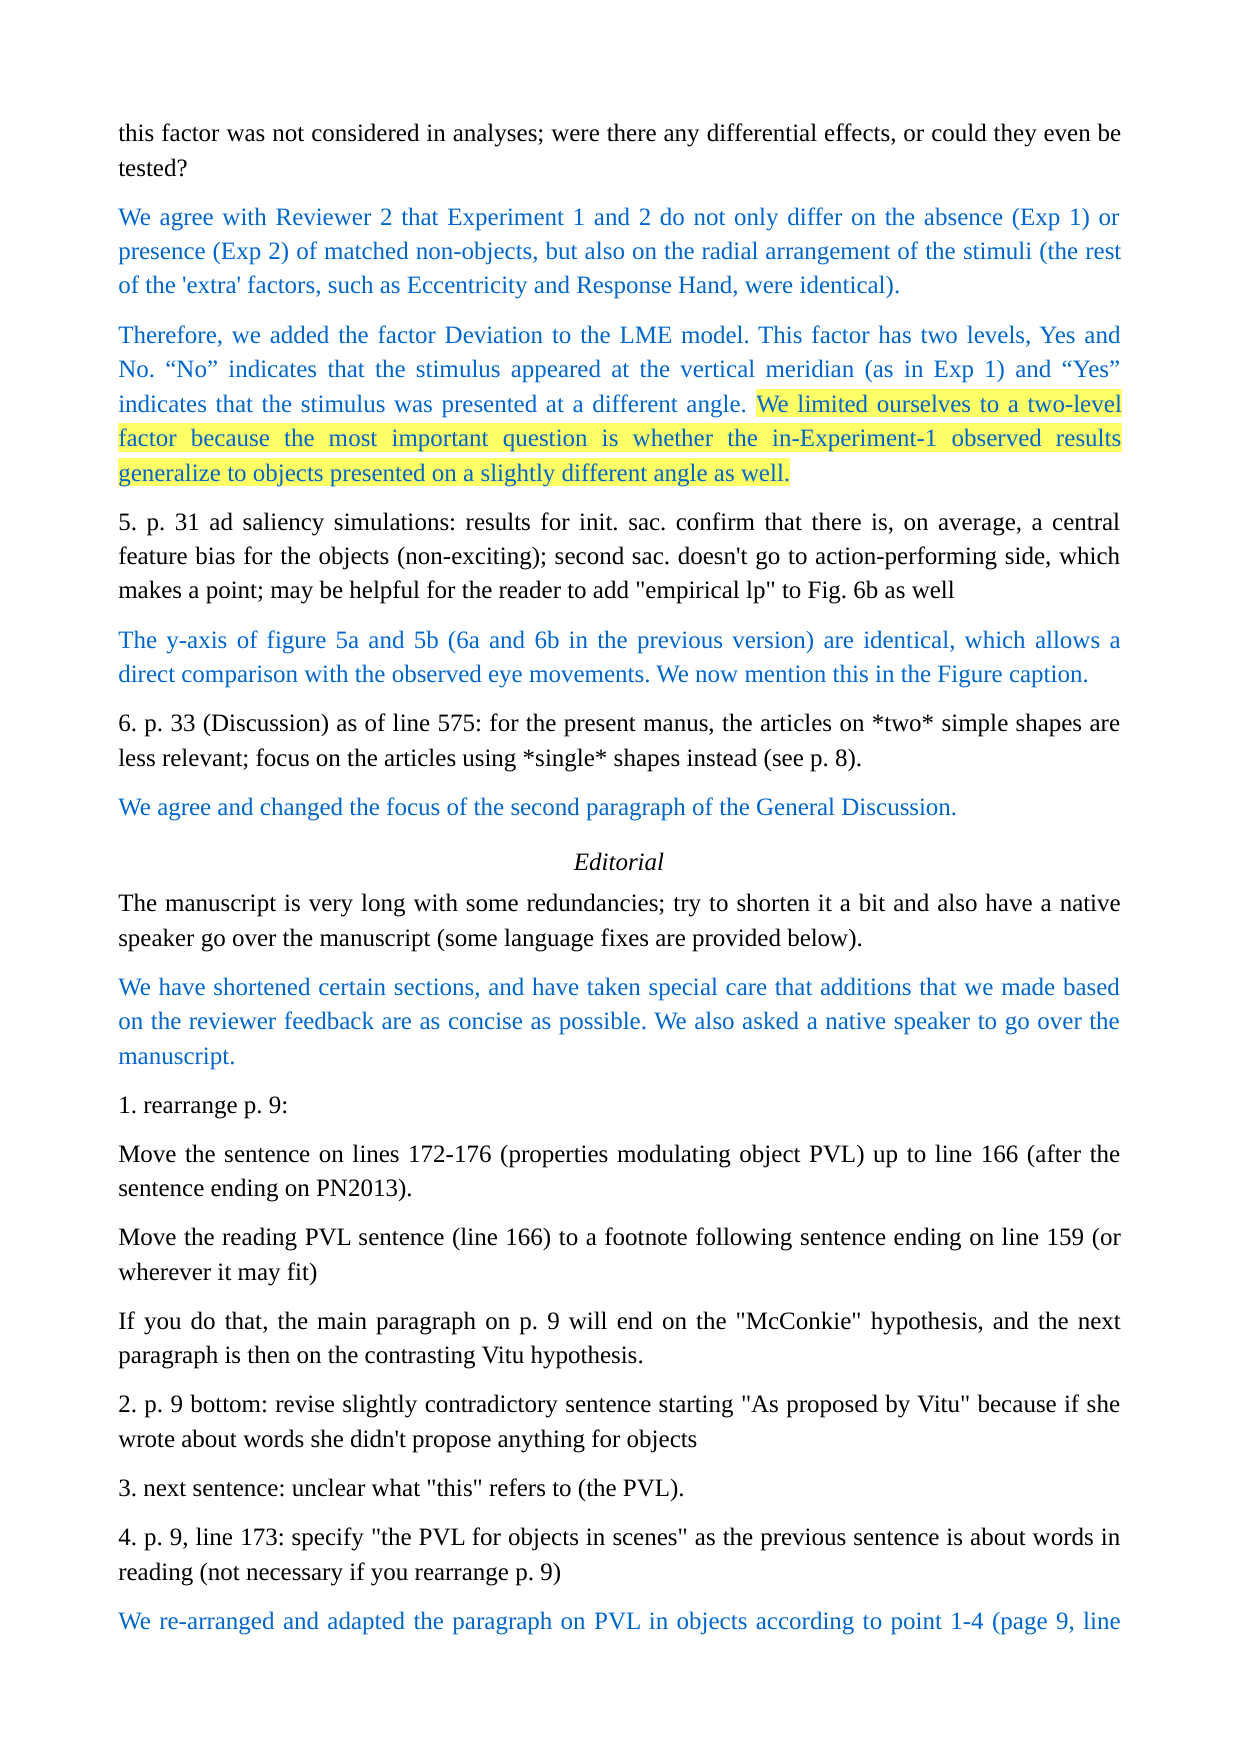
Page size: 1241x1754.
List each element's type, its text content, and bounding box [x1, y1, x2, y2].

text 5. p. 31 ad saliency simulations: results for init. sac. confirm that there is, on average, a central feature bias for the objects (non-exciting); second sac. doesn't go to action-performing side, which makes a point; may be helpful for the reader to add "empirical lp" to Fig. 6b as well [118, 507, 1122, 604]
text 2. p. 9 bottom: revise slightly contradictory sentence starting "As proposed by Vitu" because if she wrote about words she didn't propose anything for objects [118, 1389, 1122, 1453]
text Move the reading PVL sentence (line 166) to a footnote following sentence ending on line 159 (or wherever it may fit) [118, 1222, 1122, 1286]
text 1. rearrange p. 9: [118, 1090, 1122, 1119]
text this factor was not considered in analyses; were there any differential effects, or could they even be tested? [118, 118, 1122, 181]
text Therefore, we added the factor Deviation to the LME model. This factor has two levels, Yes and No. “No” indicates that the stimulus appeared at the vertical meridian (as in Exp 1) and “Yes” indicates that the stimulus was presented at a different angle. We limited ourselves to a two-level factor because the most important question is whether the in-Experiment-1 observed results generalize to objects presented on a slightly different angle as well. [118, 320, 1122, 486]
text Move the sentence on lines 172-176 (properties modulating object PVL) up to line 166 (after the sentence ending on PN2013). [118, 1139, 1122, 1202]
subtitle Editorial [118, 847, 1122, 876]
text The manuscript is very long with some redundancies; try to shorten it a bit and also have a native speaker go over the manuscript (some language fixes are provided below). [118, 888, 1122, 952]
text 3. next sentence: unclear what "this" refers to (the PVL). [118, 1473, 1122, 1502]
text We have shortened certain sections, and have taken special care that additions that we made based on the reviewer feedback are as concise as possible. We also asked a native speaker to go over the manuscript. [118, 972, 1122, 1069]
text 6. p. 33 (Discussion) as of line 575: for the present manus, the articles on *two* simple shapes are less relevant; focus on the articles using *single* shapes instead (see p. 8). [118, 708, 1122, 771]
text We re-arranged and adapted the paragraph on PVL in objects according to point 1-4 (page 9, line [118, 1606, 1122, 1634]
text We agree and changed the focus of the second paragraph of the General Discussion. [118, 792, 1122, 821]
text 4. p. 9, line 173: specify "the PVL for objects in scenes" as the previous sentence is about words in reading (not necessary if you rearrange p. 9) [118, 1522, 1122, 1585]
text If you do that, the main paragraph on p. 9 will end on the "McConkie" hypothesis, and the next paragraph is then on the contrasting Vitu hypothesis. [118, 1306, 1122, 1369]
text The y-axis of figure 5a and 5b (6a and 6b in the previous version) are identical, which allows a direct comparison with the observed eye movements. We now mention this in the Figure caption. [118, 625, 1122, 688]
text We agree with Reviewer 2 that Experiment 1 and 2 do not only differ on the absence (Exp 1) or presence (Exp 2) of matched non-objects, but also on the radial arrangement of the stimuli (the rest of the 'extra' factors, such as Eccentricity and Response Hand, were identical). [118, 202, 1122, 299]
